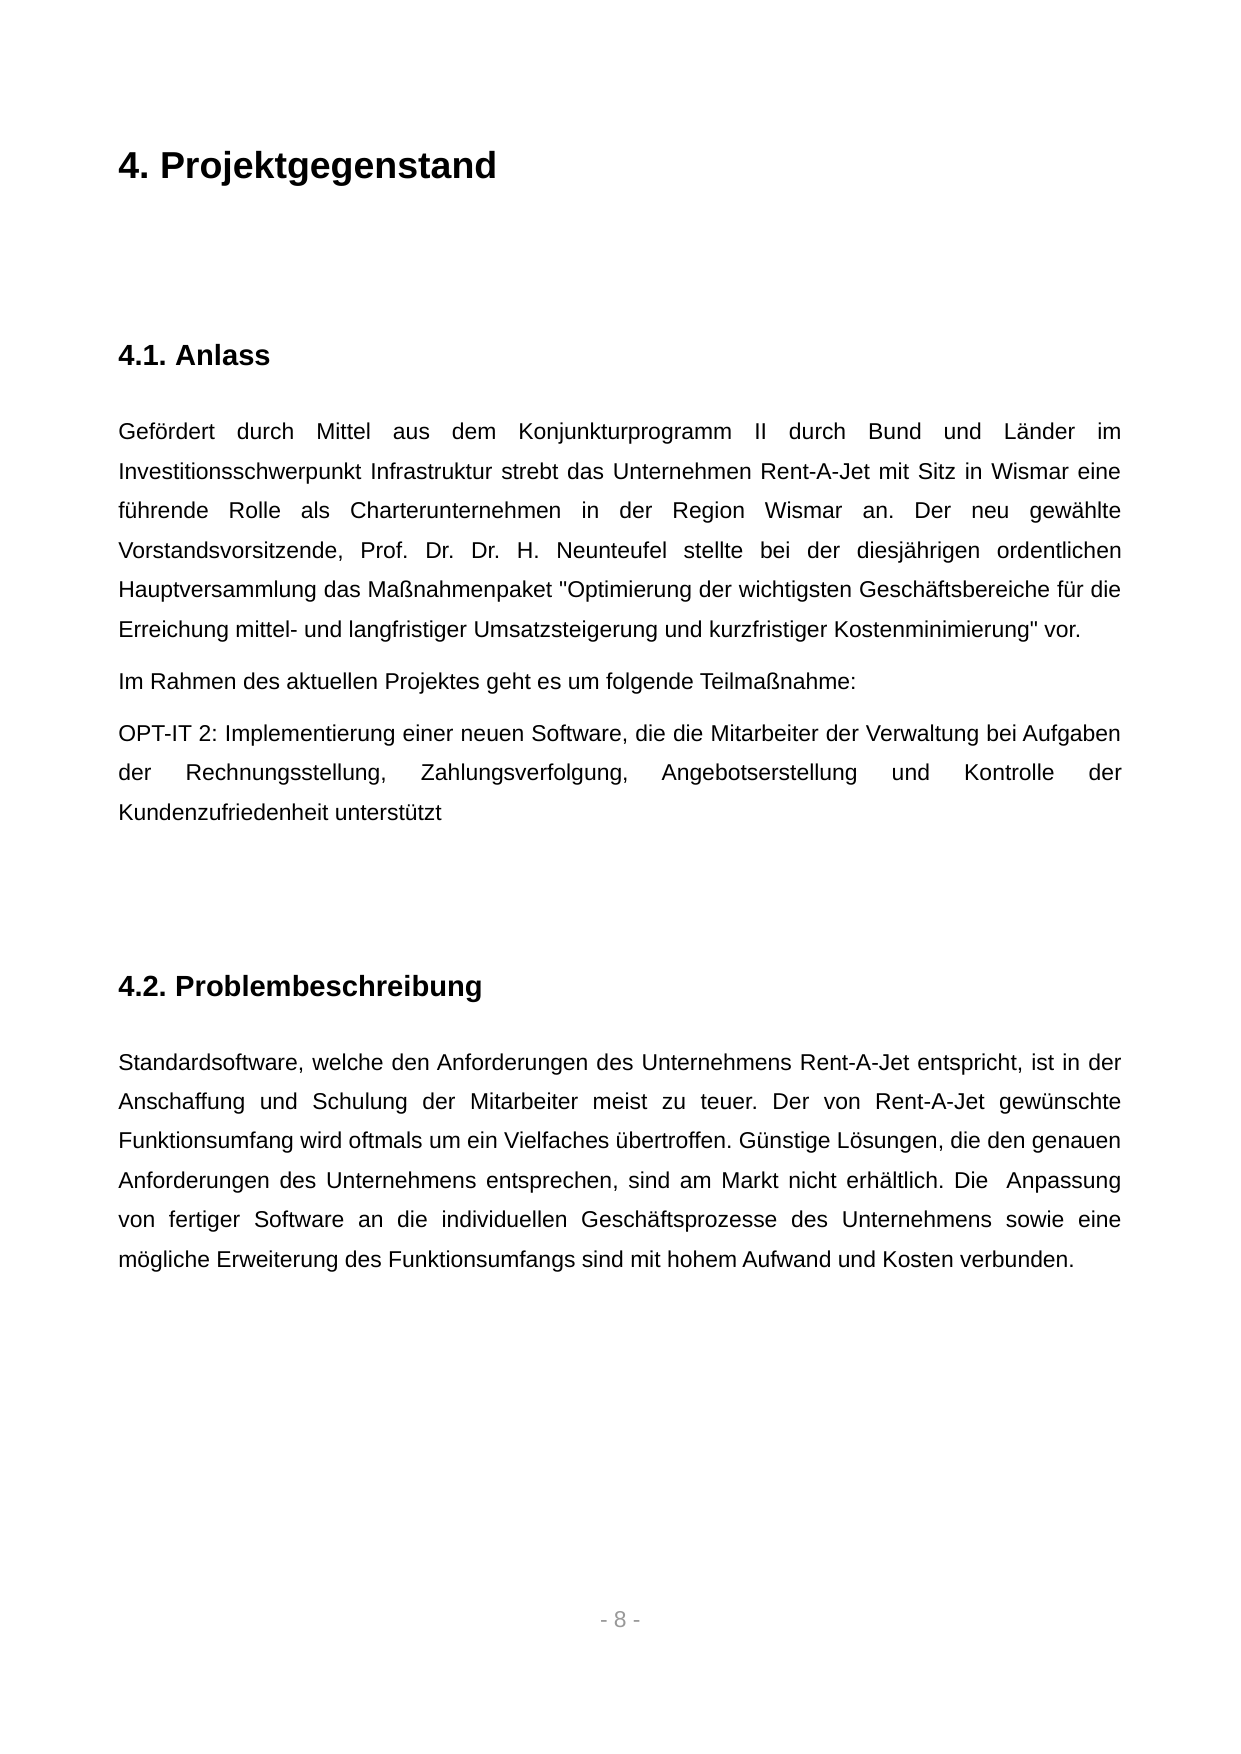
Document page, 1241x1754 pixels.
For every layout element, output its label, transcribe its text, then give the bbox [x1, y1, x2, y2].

subtitle Problembeschreibung [118, 969, 1122, 1002]
text Gefördert durch Mittel aus dem Konjunkturprogramm II durch Bund und Länder im Investitionsschwerpunkt Infrastruktur strebt das Unternehmen Rent-A-Jet mit Sitz in Wismar eine führende Rolle als Charterunternehmen in der Region Wismar an. Der neu gewählte Vorstandsvorsitzende, Prof. Dr. Dr. H. Neunteufel stellte bei der diesjährigen ordentlichen Hauptversammlung das Maßnahmenpaket "Optimierung der wichtigsten Geschäftsbereiche für die Erreichung mittel- und langfristiger Umsatzsteigerung und kurzfristiger Kostenminimierung" vor. [118, 418, 1122, 642]
text OPT-IT 2: Implementierung einer neuen Software, die die Mitarbeiter der Verwaltung bei Aufgaben der Rechnungsstellung, Zahlungsverfolgung, Angebotserstellung und Kontrolle der Kundenzufriedenheit unterstützt [118, 719, 1122, 825]
text Standardsoftware, welche den Anforderungen des Unternehmens Rent-A-Jet entspricht, ist in der Anschaffung und Schulung der Mitarbeiter meist zu teuer. Der von Rent-A-Jet gewünschte Funktionsumfang wird oftmals um ein Vielfaches übertroffen. Günstige Lösungen, die den genauen Anforderungen des Unternehmens entsprechen, sind am Markt nicht erhältlich. Die Anpassung von fertiger Software an die individuellen Geschäftsprozesse des Unternehmens sowie eine mögliche Erweiterung des Funktionsumfangs sind mit hohem Aufwand und Kosten verbunden. [118, 1048, 1122, 1272]
subtitle Projektgegenstand [118, 143, 1122, 186]
subtitle Anlass [118, 338, 1122, 372]
text Im Rahmen des aktuellen Projektes geht es um folgende Teilmaßnahme: [118, 668, 1122, 694]
